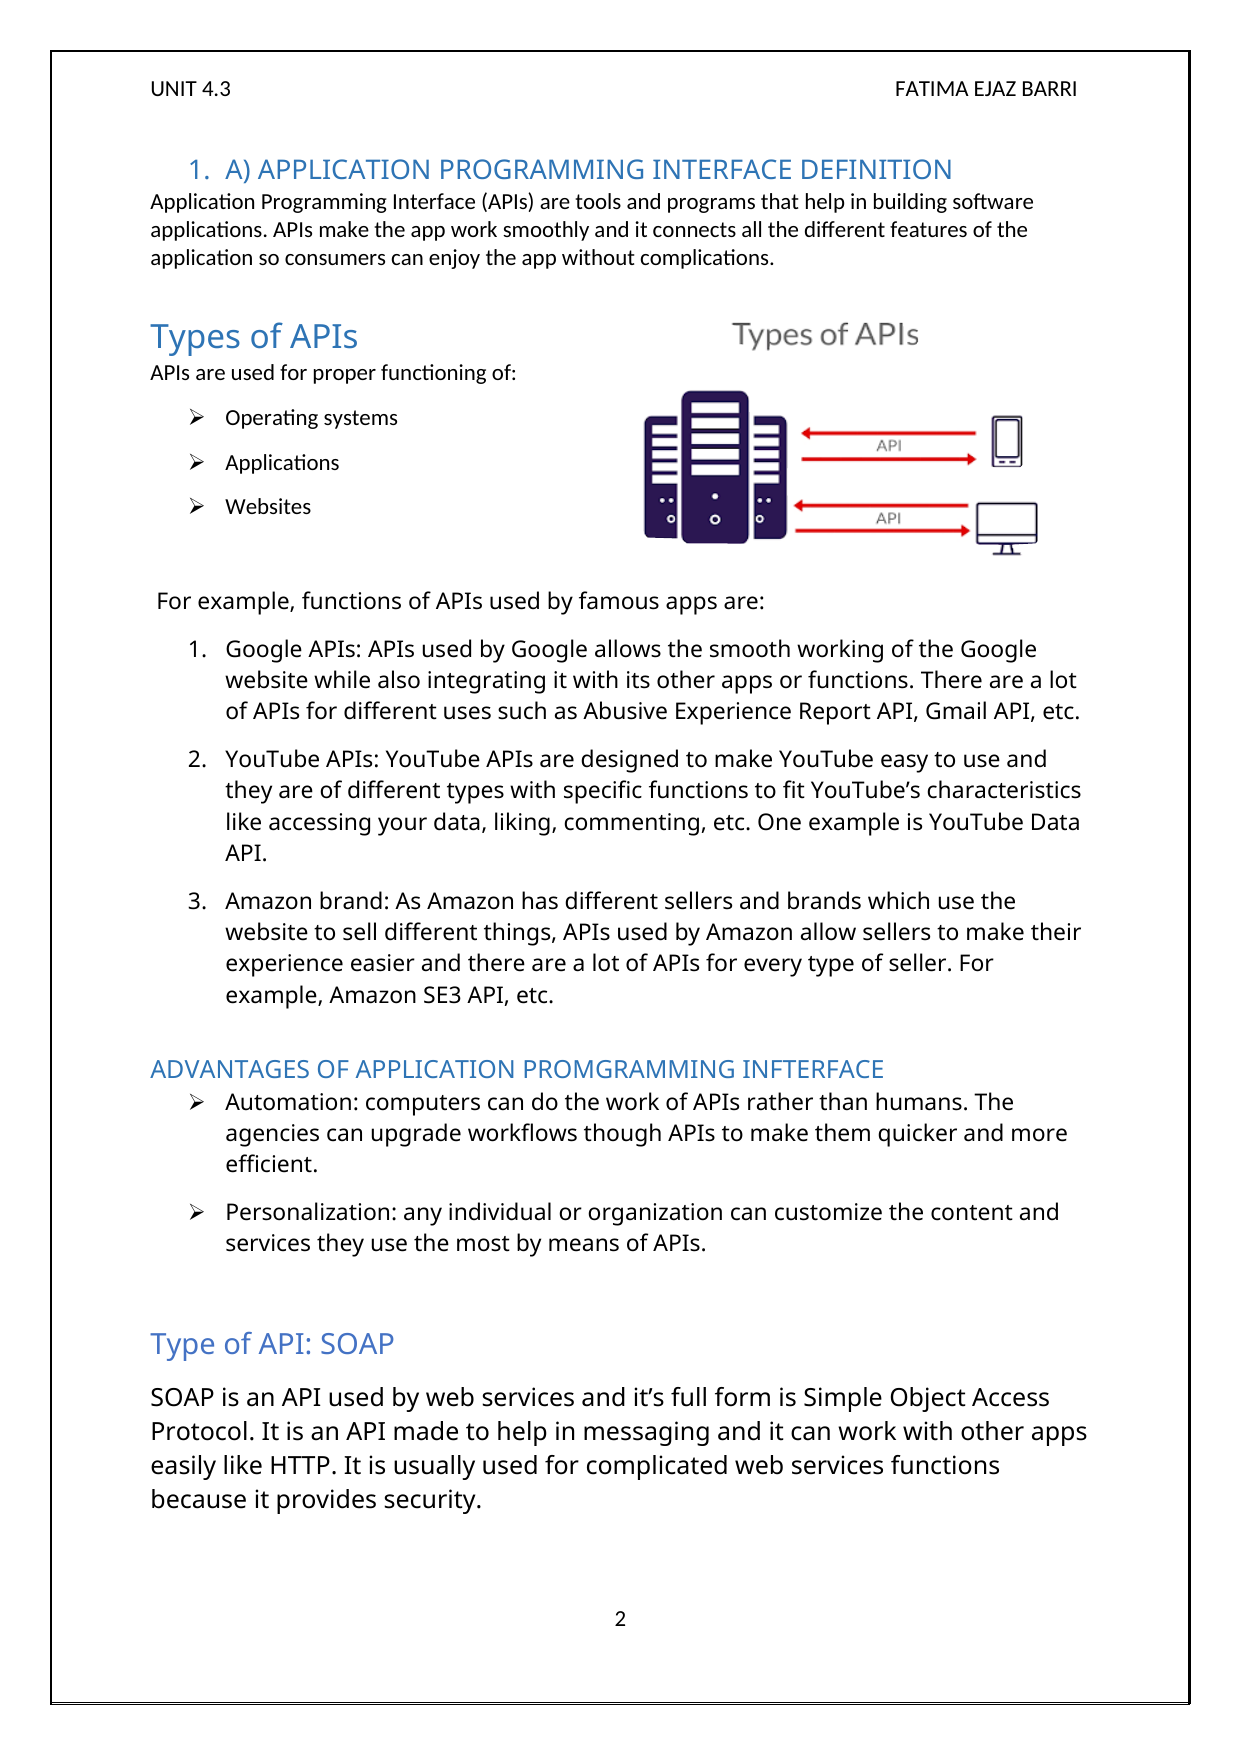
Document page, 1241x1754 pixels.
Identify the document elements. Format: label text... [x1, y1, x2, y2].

list [788, 448, 1090, 476]
list YouTube APIs: YouTube APIs are designed to make YouTube easy to use and they are of different types with specific functions to fit YouTube’s characteristics like accessing your data, liking, commenting, etc. One example is YouTube Data API. [188, 743, 1090, 868]
list Personalization: any individual or organization can customize the content and services they use the most by means of APIs. [188, 1196, 1090, 1258]
list Amazon brand: As Amazon has different sellers and brands which use the website to sell different things, APIs used by Amazon allow sellers to make their experience easier and there are a lot of APIs for every type of seller. For example, Amazon SE3 API, etc. [188, 885, 1090, 1010]
list [788, 492, 1090, 520]
list Applications [188, 448, 642, 476]
list Operating systems [188, 403, 680, 431]
text For example, functions of APIs used by famous apps are: [150, 585, 1090, 616]
list Websites [188, 492, 642, 520]
text SOAP is an API used by web services and it’s full form is Simple Object Access Protocol. It is an API made to help in messaging and it can work with other apps easily like HTTP. It is usually used for complicated web services functions because it provides security. [150, 1379, 1090, 1516]
list Automation: computers can do the work of APIs rather than humans. The agencies can upgrade workflows though APIs to make them quicker and more efficient. [188, 1086, 1090, 1179]
text [744, 358, 1090, 386]
subtitle Types of APIs [150, 313, 1090, 358]
subtitle A) APPLICATION PROGRAMMING INTERFACE DEFINITION [188, 150, 1090, 187]
text APIs are used for proper functioning of: [150, 358, 736, 386]
subtitle ADVANTAGES OF APPLICATION PROMGRAMMING INFTERFACE [150, 1052, 1090, 1086]
text Type of API: SOAP [150, 1323, 1090, 1363]
text Application Programming Interface (APIs) are tools and programs that help in building software applications. APIs make the app work smoothly and it connects all the different features of the application so consumers can enjoy the app without complications. [150, 187, 1090, 271]
list [750, 403, 1090, 431]
list Google APIs: APIs used by Google allows the smooth working of the Google website while also integrating it with its other apps or functions. There are a lot of APIs for different uses such as Abusive Experience Report API, Gmail API, etc. [188, 633, 1090, 727]
